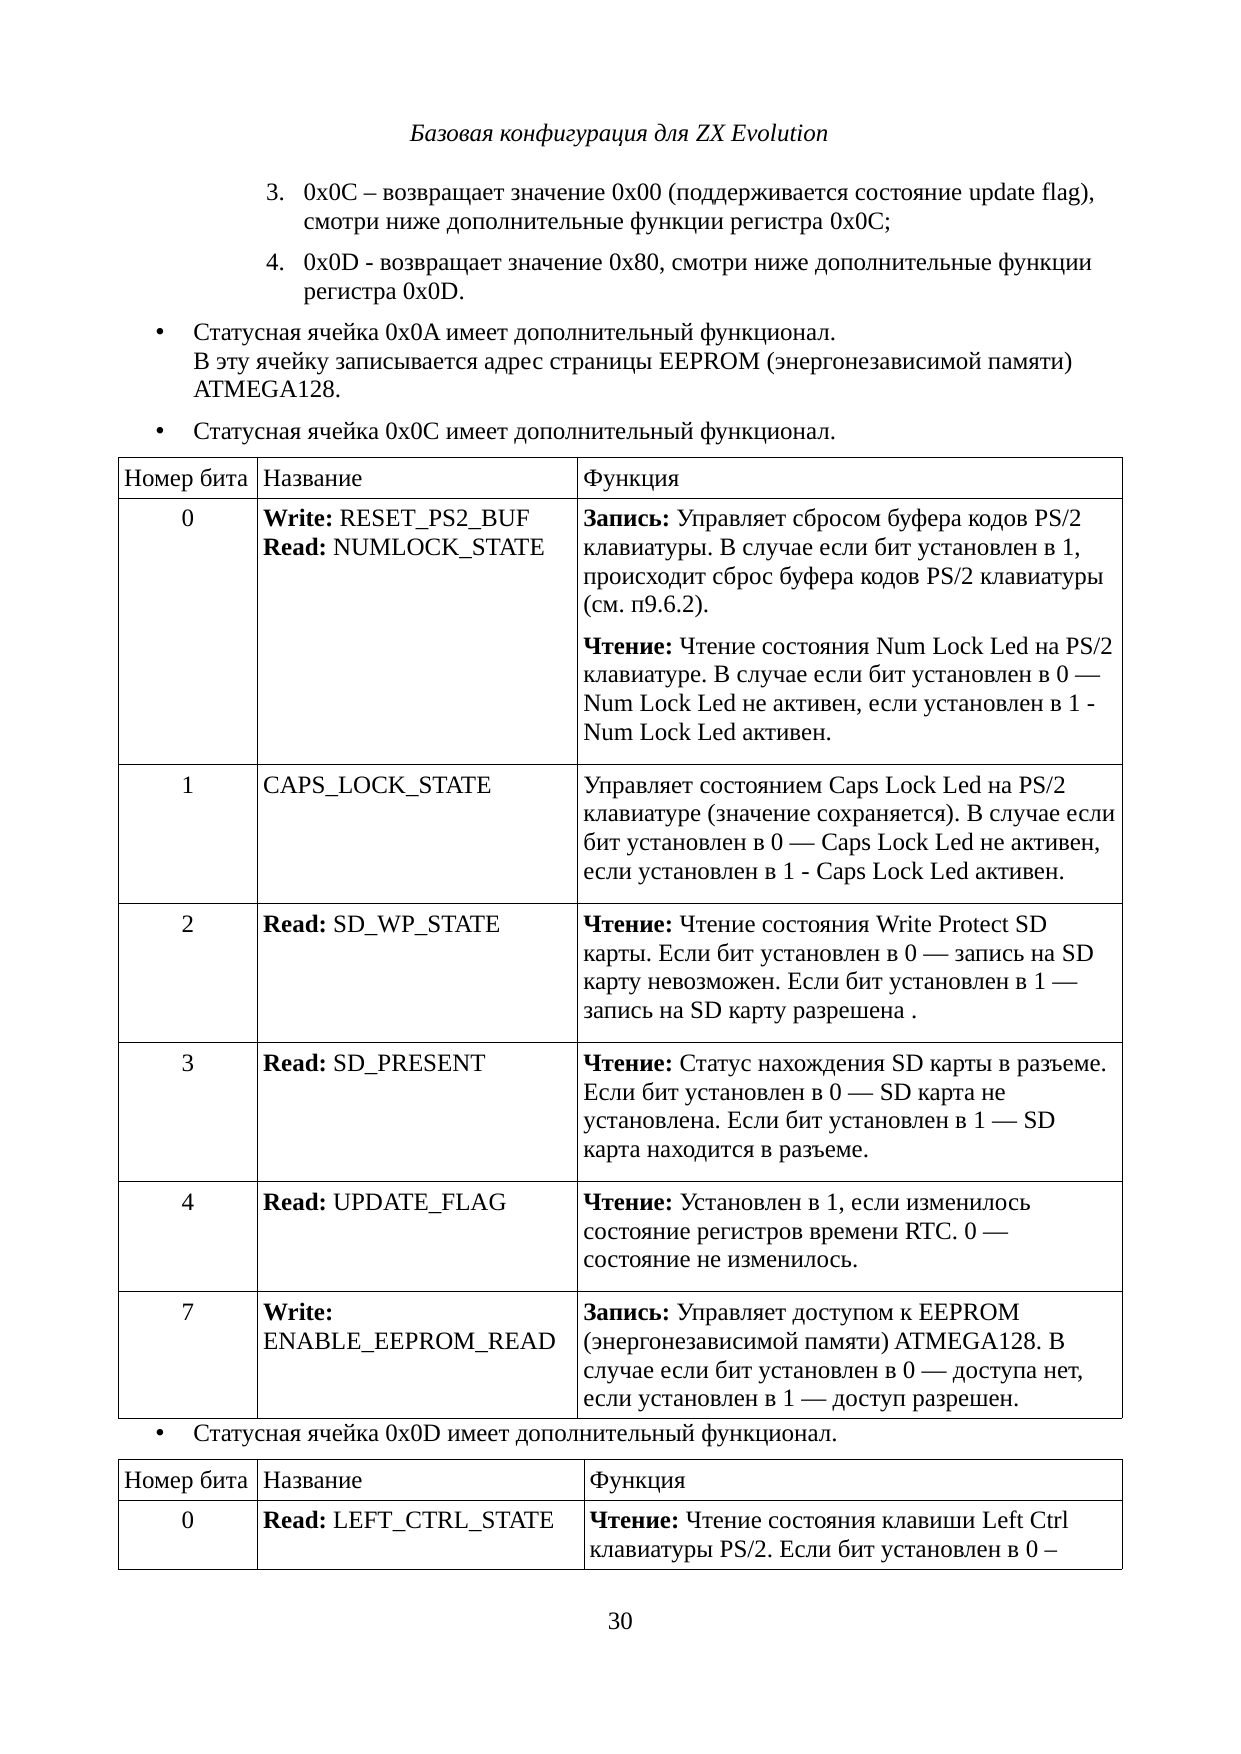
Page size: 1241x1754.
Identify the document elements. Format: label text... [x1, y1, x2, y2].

table_cell Read: SD_PRESENT [258, 1043, 577, 1181]
table_cell 4 [119, 1182, 257, 1291]
table_header Название [258, 458, 577, 497]
table_cell Управляет состоянием Caps Lock Led на PS/2 клавиатуре (значение сохраняется). В случае если бит установлен в 0 — Caps Lock Led не активен, если установлен в 1 - Caps Lock Led активен. [578, 765, 1122, 903]
table_cell Чтение: Чтение состояния клавиши Left Ctrl клавиатуры PS/2. Если бит установлен в 0 – [585, 1501, 1122, 1569]
list 0x0D - возвращает значение 0x80, смотри ниже дополнительные функции регистра 0x0D. [266, 247, 1122, 304]
table_cell Read: SD_WP_STATE [258, 904, 577, 1042]
table_cell Read: UPDATE_FLAG [258, 1182, 577, 1291]
table_cell Чтение: Статус нахождения SD карты в разъеме. Если бит установлен в 0 — SD карта не установлена. Если бит установлен в 1 — SD карта находится в разъеме. [578, 1043, 1122, 1181]
list Статусная ячейка 0x0A имеет дополнительный функционал. В эту ячейку записывается адрес страницы EEPROM (энергонезависимой памяти) ATMEGA128. [156, 317, 1122, 403]
list Статусная ячейка 0x0D имеет дополнительный функционал. [156, 1419, 1122, 1447]
table_cell 0 [119, 1501, 257, 1569]
table_cell 3 [119, 1043, 257, 1181]
table_cell Write: RESET_PS2_BUF Read: NUMLOCK_STATE [258, 499, 577, 764]
table_header Название [258, 1460, 584, 1500]
list Статусная ячейка 0x0C имеет дополнительный функционал. [156, 416, 1122, 444]
table_cell Запись: Управляет доступом к EEPROM (энергонезависимой памяти) ATMEGA128. В случае если бит установлен в 0 — доступа нет, если установлен в 1 — доступ разрешен. [578, 1292, 1122, 1418]
table_cell Запись: Управляет сбросом буфера кодов PS/2 клавиатуры. В случае если бит установлен в 1, происходит сброс буфера кодов PS/2 клавиатуры (см. п9.6.2). Чтение: Чтение состояния Num Lock Led на PS/2 клавиатуре. В случае если бит установлен в 0 — Num Lock Led не активен, если установлен в 1 - Num Lock Led активен. [578, 499, 1122, 764]
table_cell Чтение: Установлен в 1, если изменилось состояние регистров времени RTC. 0 — состояние не изменилось. [578, 1182, 1122, 1291]
table_cell 0 [119, 499, 257, 764]
table_cell 2 [119, 904, 257, 1042]
table_header Номер бита [119, 1460, 257, 1500]
table_header Функция [585, 1460, 1122, 1500]
table_cell 7 [119, 1292, 257, 1418]
table_header Функция [578, 458, 1122, 497]
table_cell Read: LEFT_CTRL_STATE [258, 1501, 584, 1569]
table_cell Write: ENABLE_EEPROM_READ [258, 1292, 577, 1418]
table_cell 1 [119, 765, 257, 903]
list 0x0C – возвращает значение 0x00 (поддерживается состояние update flag), смотри ниже дополнительные функции регистра 0x0C; [266, 177, 1122, 234]
table_cell CAPS_LOCK_STATE [258, 765, 577, 903]
table_header Номер бита [119, 458, 257, 497]
table_cell Чтение: Чтение состояния Write Protect SD карты. Если бит установлен в 0 — запись на SD карту невозможен. Если бит установлен в 1 — запись на SD карту разрешена . [578, 904, 1122, 1042]
